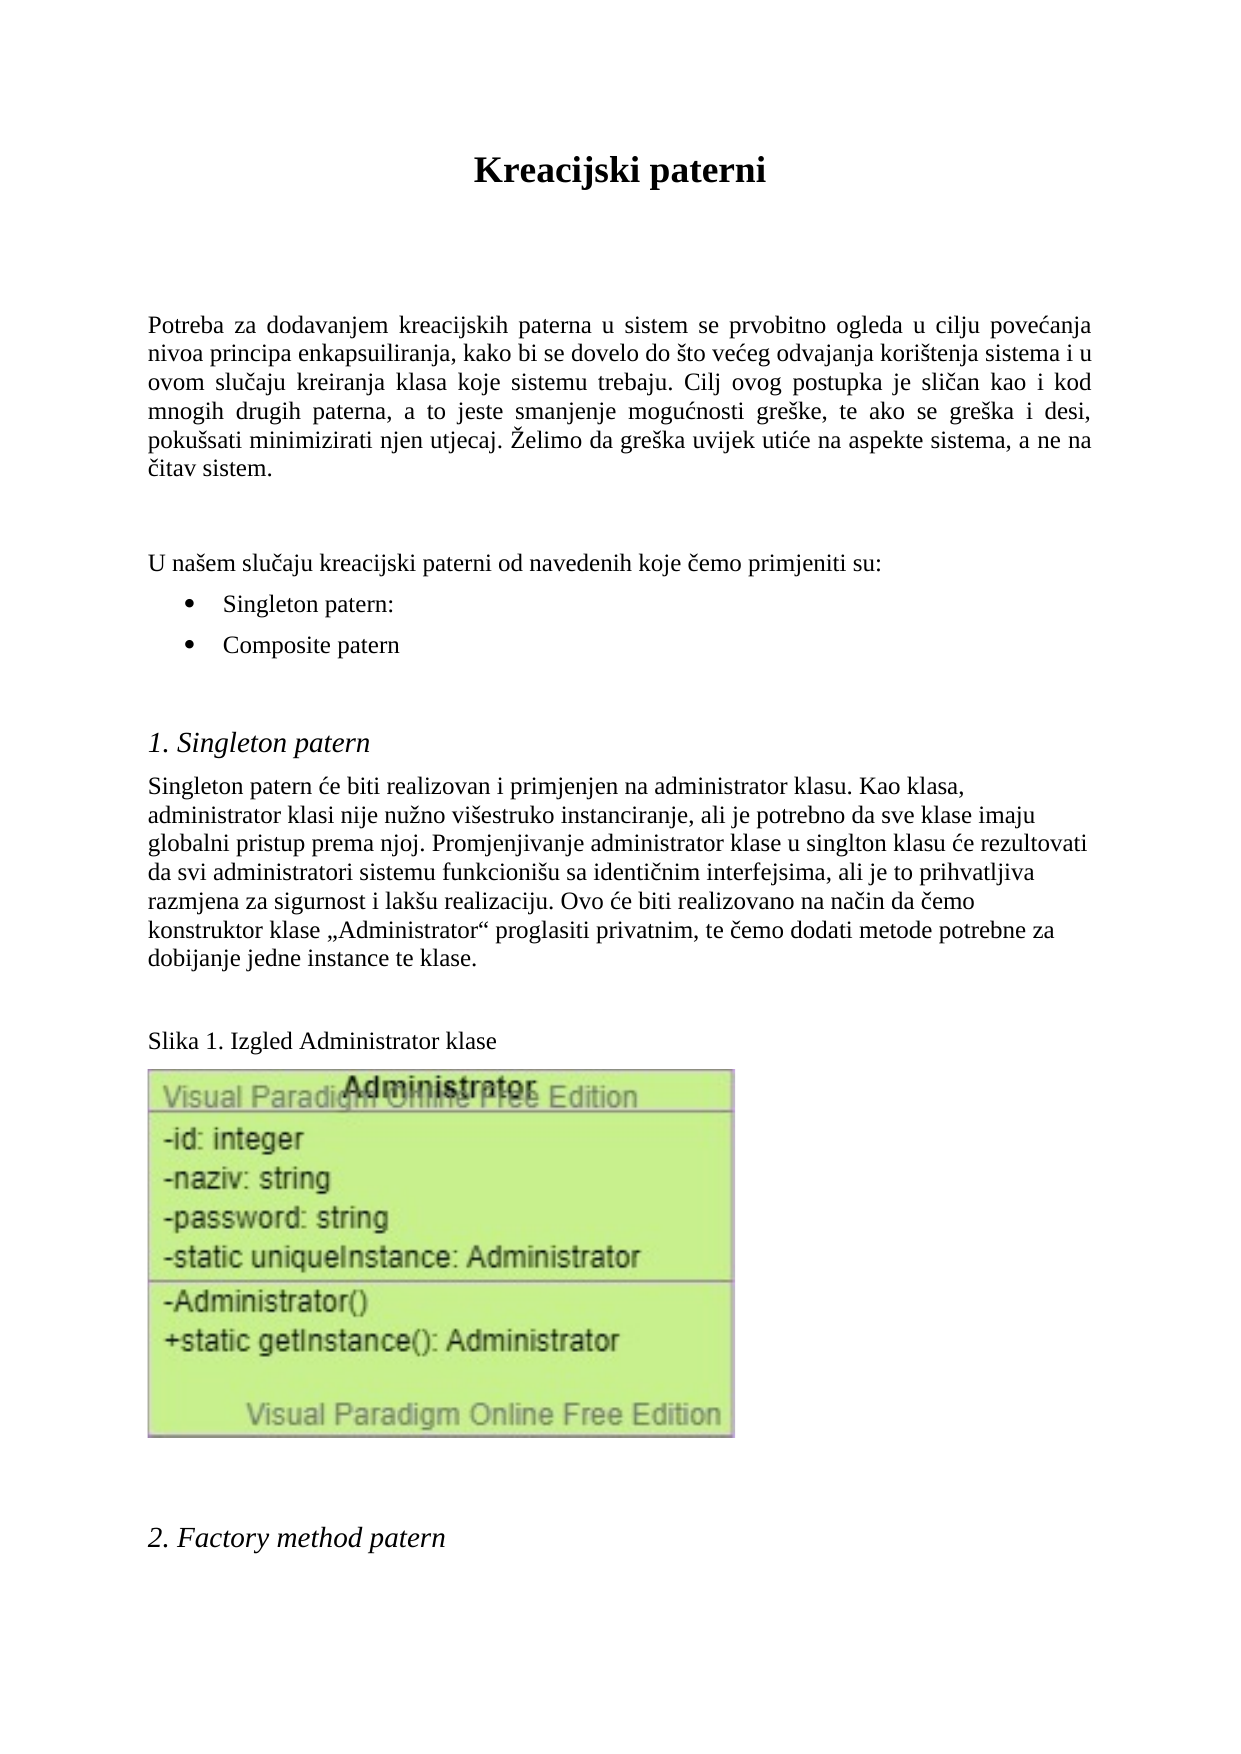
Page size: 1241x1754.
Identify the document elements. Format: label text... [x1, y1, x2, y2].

text Slika 1. Izgled Administrator klase [148, 1026, 1093, 1055]
text Kreacijski paterni [148, 148, 1093, 191]
text U našem slučaju kreacijski paterni od navedenih koje čemo primjeniti su: [148, 548, 1093, 577]
text Potreba za dodavanjem kreacijskih paterna u sistem se prvobitno ogleda u cilju povećanja nivoa principa enkapsuiliranja, kako bi se dovelo do što većeg odvajanja korištenja sistema i u ovom slučaju kreiranja klasa koje sistemu trebaju. Cilj ovog postupka je sličan kao i kod mnogih drugih paterna, a to jeste smanjenje mogućnosti greške, te ako se greška i desi, pokušsati minimizirati njen utjecaj. Želimo da greška uvijek utiće na aspekte sistema, a ne na čitav sistem. [148, 310, 1093, 482]
text 1. Singleton patern [148, 725, 1093, 758]
list Composite patern [185, 630, 1093, 659]
text Singleton patern će biti realizovan i primjenjen na administrator klasu. Kao klasa, administrator klasi nije nužno višestruko instanciranje, ali je potrebno da sve klase imaju globalni pristup prema njoj. Promjenjivanje administrator klase u singlton klasu će rezultovati da svi administratori sistemu funkcionišu sa identičnim interfejsima, ali je to prihvatljiva razmjena za sigurnost i lakšu realizaciju. Ovo će biti realizovano na način da čemo konstruktor klase „Administrator“ proglasiti privatnim, te čemo dodati metode potrebne za dobijanje jedne instance te klase. [148, 771, 1093, 972]
text 2. Factory method patern [148, 1520, 1093, 1554]
list Singleton patern: [185, 589, 1093, 618]
